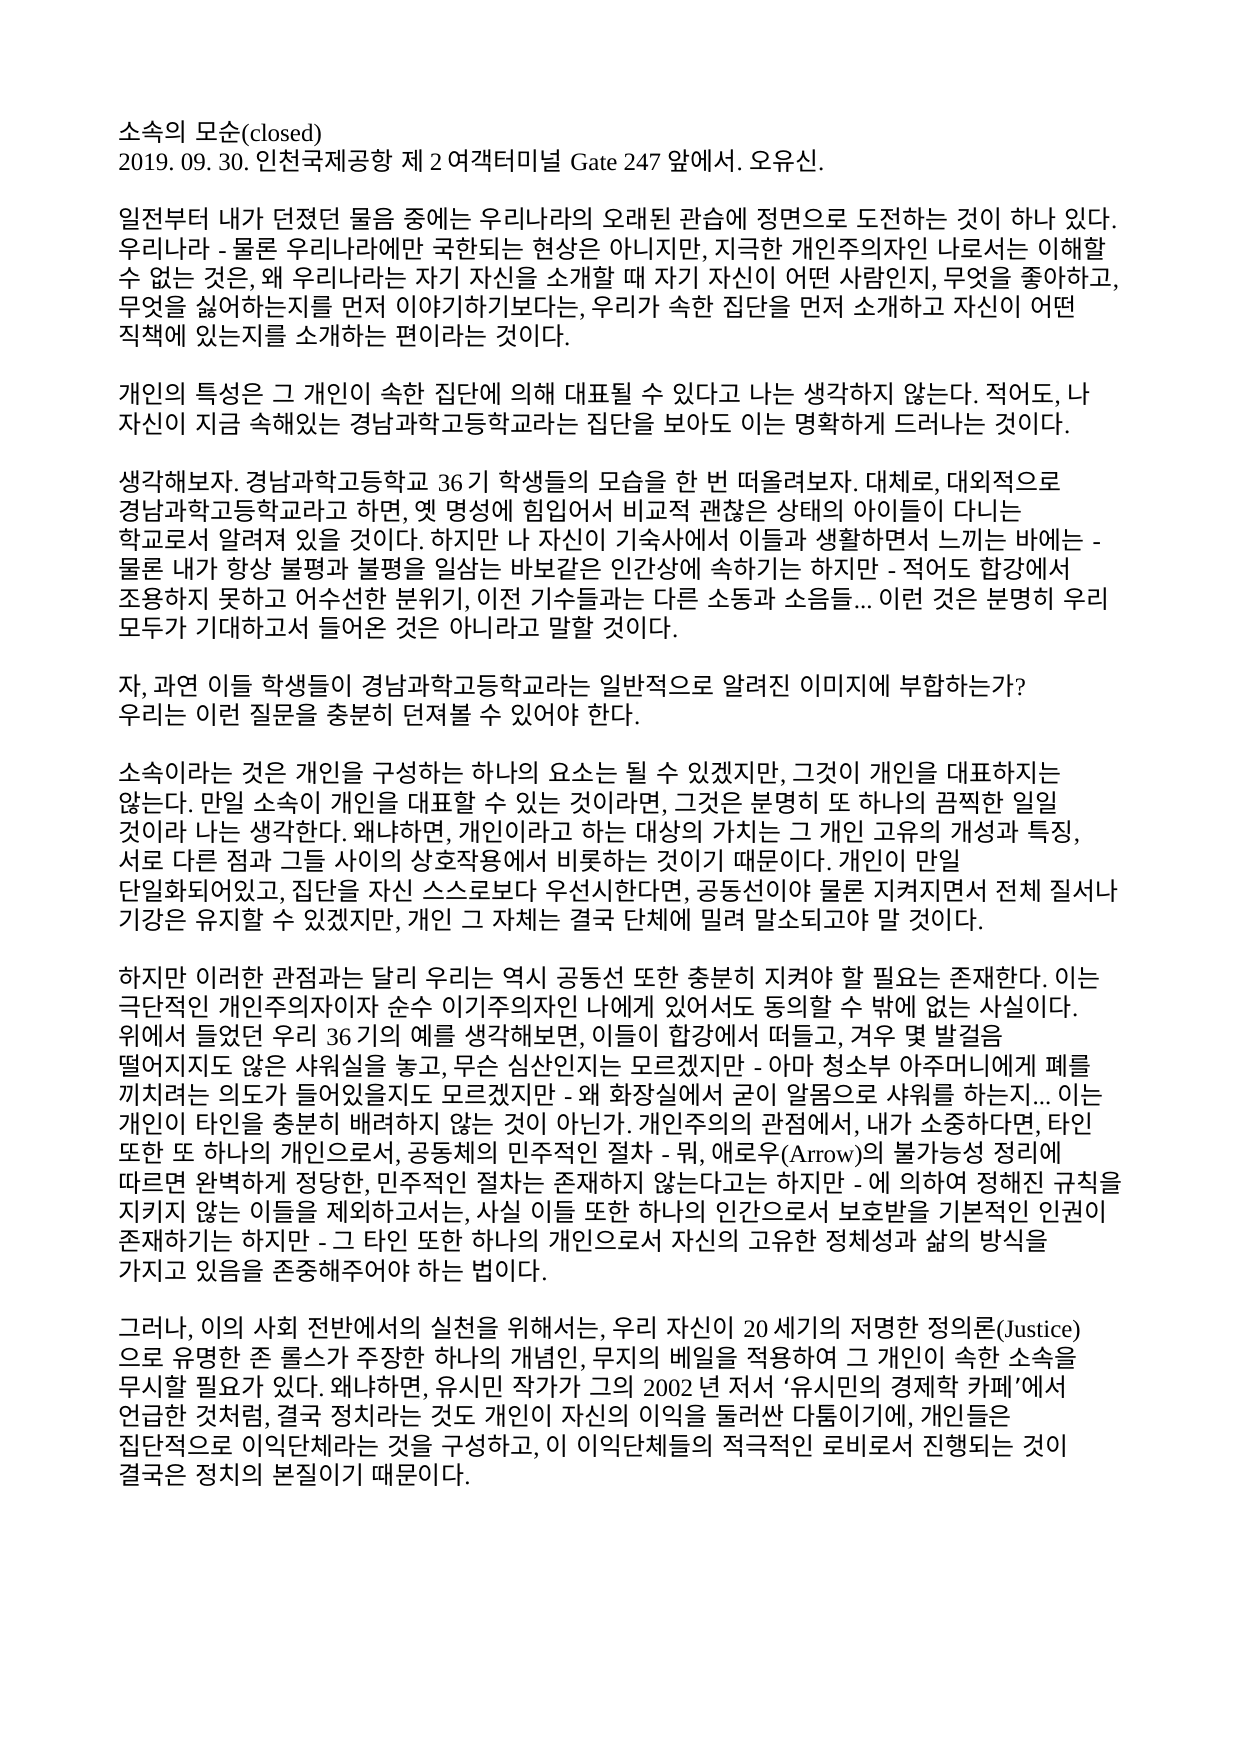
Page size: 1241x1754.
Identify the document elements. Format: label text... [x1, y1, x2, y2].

text 2019. 09. 30. 인천국제공항 제2여객터미널 Gate 247 앞에서. 오유신. [118, 147, 1122, 177]
text 우리나라 - 물론 우리나라에만 국한되는 현상은 아니지만, 지극한 개인주의자인 나로서는 이해할 수 없는 것은, 왜 우리나라는 자기 자신을 소개할 때 자기 자신이 어떤 사람인지, 무엇을 좋아하고, 무엇을 싫어하는지를 먼저 이야기하기보다는, 우리가 속한 집단을 먼저 소개하고 자신이 어떤 직책에 있는지를 소개하는 편이라는 것이다. [118, 235, 1122, 352]
text 개인의 특성은 그 개인이 속한 집단에 의해 대표될 수 있다고 나는 생각하지 않는다. 적어도, 나 자신이 지금 속해있는 경남과학고등학교라는 집단을 보아도 이는 명확하게 드러나는 것이다. [118, 381, 1122, 439]
text 생각해보자. 경남과학고등학교 36기 학생들의 모습을 한 번 떠올려보자. 대체로, 대외적으로 경남과학고등학교라고 하면, 옛 명성에 힘입어서 비교적 괜찮은 상태의 아이들이 다니는 학교로서 알려져 있을 것이다. 하지만 나 자신이 기숙사에서 이들과 생활하면서 느끼는 바에는 - 물론 내가 항상 불평과 불평을 일삼는 바보같은 인간상에 속하기는 하지만 - 적어도 합강에서 조용하지 못하고 어수선한 분위기, 이전 기수들과는 다른 소동과 소음들... 이런 것은 분명히 우리 모두가 기대하고서 들어온 것은 아니라고 말할 것이다. [118, 468, 1122, 643]
text 우리는 이런 질문을 충분히 던져볼 수 있어야 한다. [118, 701, 1122, 731]
text 하지만 이러한 관점과는 달리 우리는 역시 공동선 또한 충분히 지켜야 할 필요는 존재한다. 이는 극단적인 개인주의자이자 순수 이기주의자인 나에게 있어서도 동의할 수 밖에 없는 사실이다. 위에서 들었던 우리 36기의 예를 생각해보면, 이들이 합강에서 떠들고, 겨우 몇 발걸음 떨어지지도 않은 샤워실을 놓고, 무슨 심산인지는 모르겠지만 - 아마 청소부 아주머니에게 폐를 끼치려는 의도가 들어있을지도 모르겠지만 - 왜 화장실에서 굳이 알몸으로 샤워를 하는지... 이는 개인이 타인을 충분히 배려하지 않는 것이 아닌가. 개인주의의 관점에서, 내가 소중하다면, 타인 또한 또 하나의 개인으로서, 공동체의 민주적인 절차 - 뭐, 애로우(Arrow)의 불가능성 정리에 따르면 완벽하게 정당한, 민주적인 절차는 존재하지 않는다고는 하지만 - 에 의하여 정해진 규칙을 지키지 않는 이들을 제외하고서는, 사실 이들 또한 하나의 인간으로서 보호받을 기본적인 인권이 존재하기는 하지만 - 그 타인 또한 하나의 개인으로서 자신의 고유한 정체성과 삶의 방식을 가지고 있음을 존중해주어야 하는 법이다. [118, 964, 1122, 1286]
text 그러나, 이의 사회 전반에서의 실천을 위해서는, 우리 자신이 20세기의 저명한 정의론(Justice)으로 유명한 존 롤스가 주장한 하나의 개념인, 무지의 베일을 적용하여 그 개인이 속한 소속을 무시할 필요가 있다. 왜냐하면, 유시민 작가가 그의 2002년 저서 ‘유시민의 경제학 카페’에서 언급한 것처럼, 결국 정치라는 것도 개인이 자신의 이익을 둘러싼 다툼이기에, 개인들은 집단적으로 이익단체라는 것을 구성하고, 이 이익단체들의 적극적인 로비로서 진행되는 것이 결국은 정치의 본질이기 때문이다. [118, 1314, 1122, 1490]
text 소속의 모순(closed) [118, 118, 1122, 147]
text 일전부터 내가 던졌던 물음 중에는 우리나라의 오래된 관습에 정면으로 도전하는 것이 하나 있다. [118, 205, 1122, 235]
text 소속이라는 것은 개인을 구성하는 하나의 요소는 될 수 있겠지만, 그것이 개인을 대표하지는 않는다. 만일 소속이 개인을 대표할 수 있는 것이라면, 그것은 분명히 또 하나의 끔찍한 일일 것이라 나는 생각한다. 왜냐하면, 개인이라고 하는 대상의 가치는 그 개인 고유의 개성과 특징, 서로 다른 점과 그들 사이의 상호작용에서 비롯하는 것이기 때문이다. 개인이 만일 단일화되어있고, 집단을 자신 스스로보다 우선시한다면, 공동선이야 물론 지켜지면서 전체 질서나 기강은 유지할 수 있겠지만, 개인 그 자체는 결국 단체에 밀려 말소되고야 말 것이다. [118, 759, 1122, 935]
text 자, 과연 이들 학생들이 경남과학고등학교라는 일반적으로 알려진 이미지에 부합하는가? [118, 672, 1122, 701]
